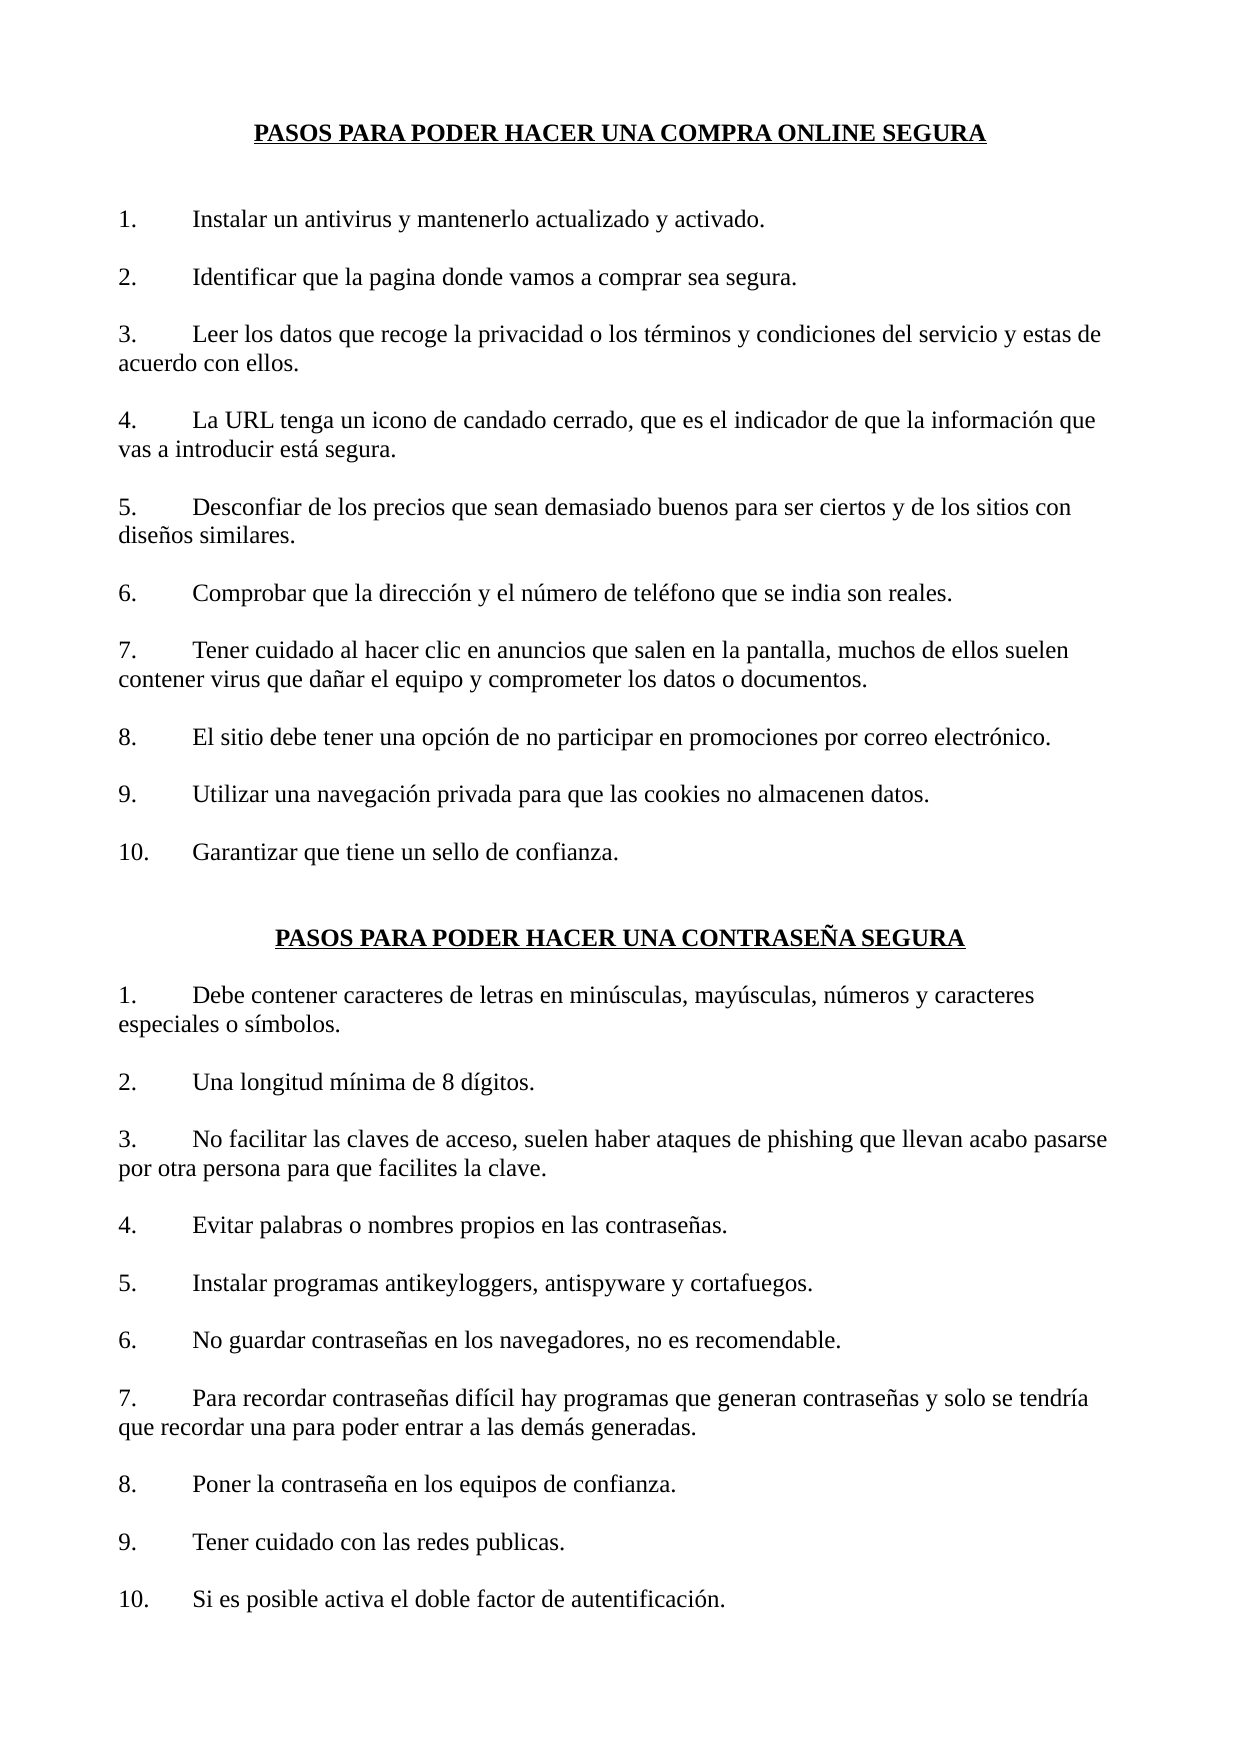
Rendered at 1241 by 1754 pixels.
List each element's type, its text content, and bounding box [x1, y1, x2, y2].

text 9. Tener cuidado con las redes publicas. [118, 1527, 1122, 1556]
text 1. Debe contener caracteres de letras en minúsculas, mayúsculas, números y caracteres especiales o símbolos. [118, 981, 1122, 1038]
text 10. Garantizar que tiene un sello de confianza. [118, 837, 1122, 866]
text 4. La URL tenga un icono de candado cerrado, que es el indicador de que la información que vas a introducir está segura. [118, 406, 1122, 463]
text 5. Instalar programas antikeyloggers, antispyware y cortafuegos. [118, 1268, 1122, 1297]
text 2. Identificar que la pagina donde vamos a comprar sea segura. [118, 262, 1122, 291]
text 3. No facilitar las claves de acceso, suelen haber ataques de phishing que llevan acabo pasarse por otra persona para que facilites la clave. [118, 1124, 1122, 1182]
text 7. Para recordar contraseñas difícil hay programas que generan contraseñas y solo se tendría que recordar una para poder entrar a las demás generadas. [118, 1383, 1122, 1441]
text 6. No guardar contraseñas en los navegadores, no es recomendable. [118, 1326, 1122, 1354]
text 8. Poner la contraseña en los equipos de confianza. [118, 1469, 1122, 1498]
text 10. Si es posible activa el doble factor de autentificación. [118, 1584, 1122, 1613]
text 5. Desconfiar de los precios que sean demasiado buenos para ser ciertos y de los sitios con diseños similares. [118, 492, 1122, 549]
text 1. Instalar un antivirus y mantenerlo actualizado y activado. [118, 204, 1122, 233]
text 3. Leer los datos que recoge la privacidad o los términos y condiciones del servicio y estas de acuerdo con ellos. [118, 319, 1122, 377]
text 8. El sitio debe tener una opción de no participar en promociones por correo electrónico. [118, 722, 1122, 751]
text 6. Comprobar que la dirección y el número de teléfono que se india son reales. [118, 578, 1122, 607]
text 4. Evitar palabras o nombres propios en las contraseñas. [118, 1211, 1122, 1239]
text PASOS PARA PODER HACER UNA COMPRA ONLINE SEGURA [118, 118, 1122, 147]
text PASOS PARA PODER HACER UNA CONTRASEÑA SEGURA [118, 923, 1122, 952]
text 2. Una longitud mínima de 8 dígitos. [118, 1067, 1122, 1096]
text 9. Utilizar una navegación privada para que las cookies no almacenen datos. [118, 779, 1122, 808]
text 7. Tener cuidado al hacer clic en anuncios que salen en la pantalla, muchos de ellos suelen contener virus que dañar el equipo y comprometer los datos o documentos. [118, 636, 1122, 693]
